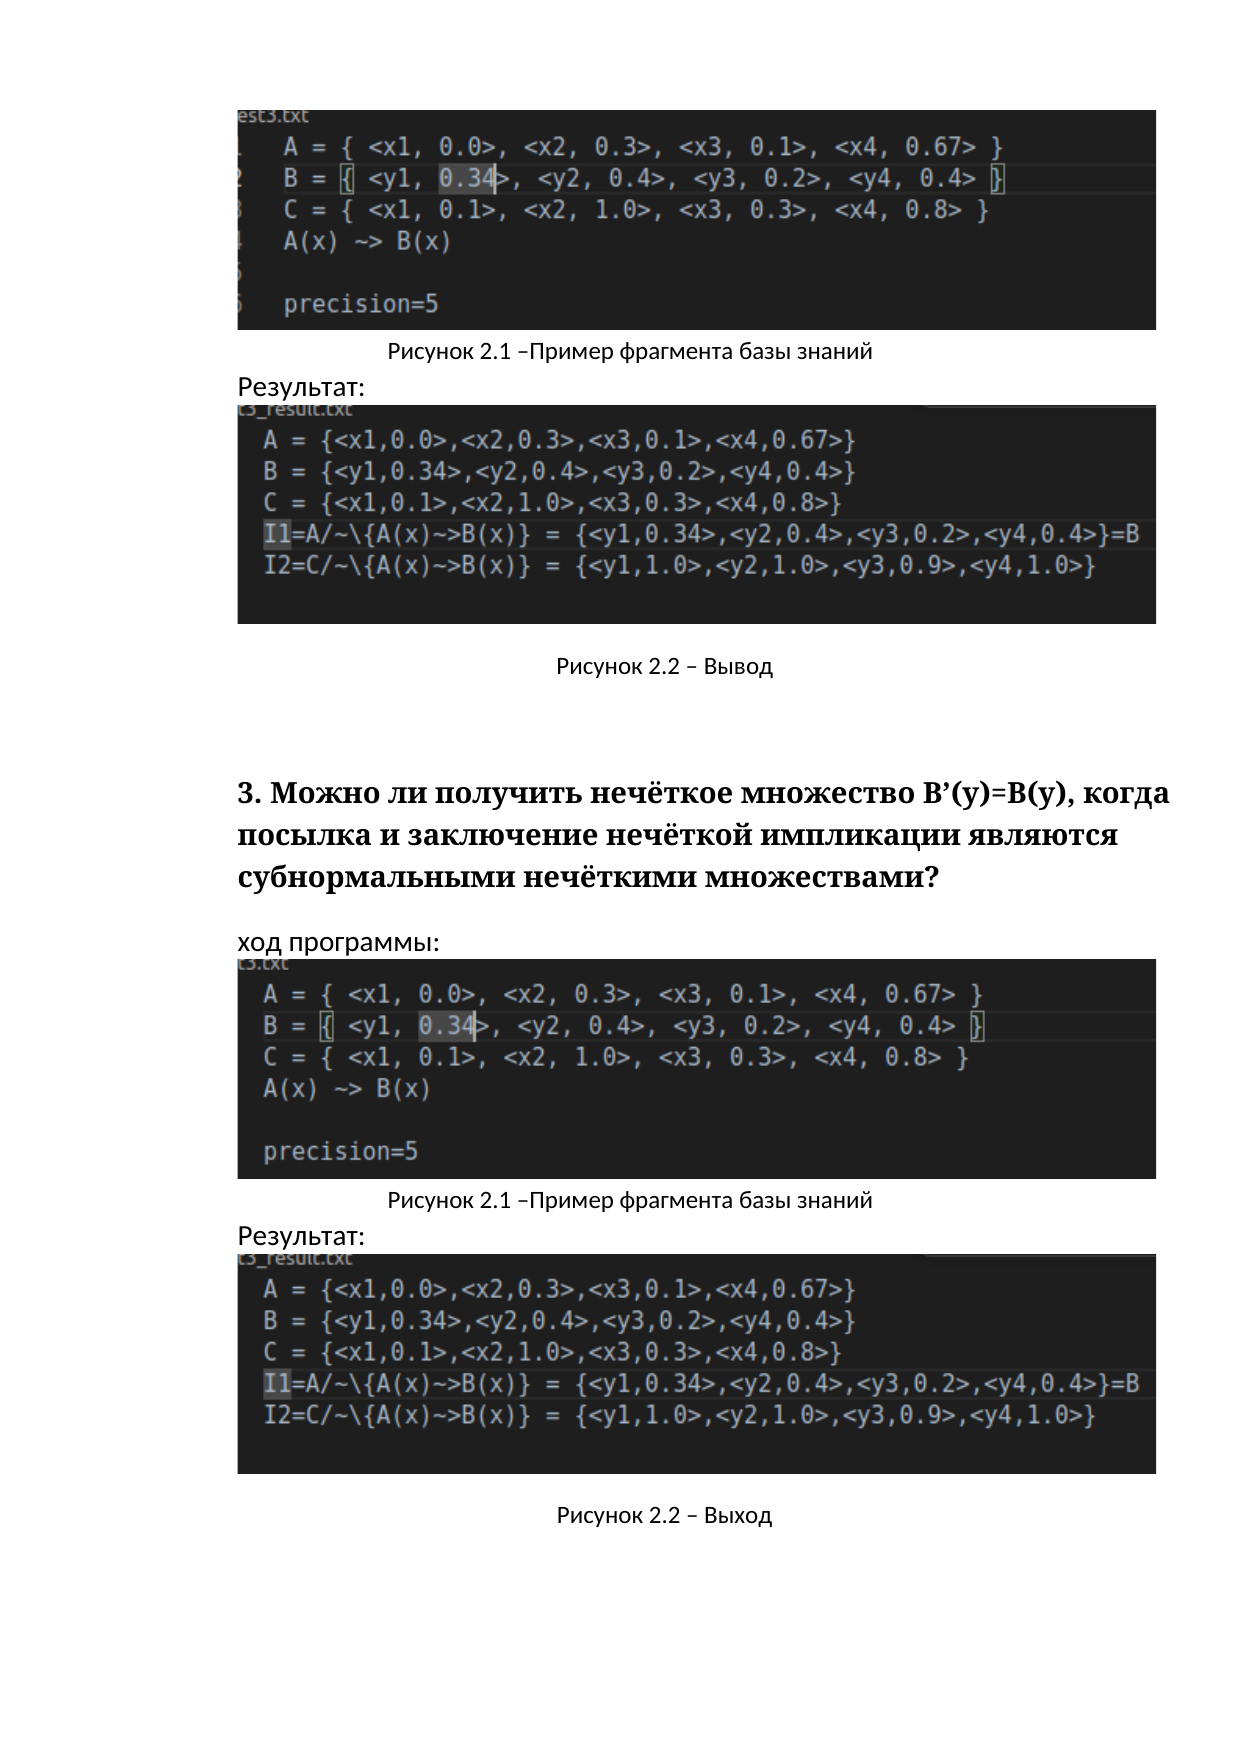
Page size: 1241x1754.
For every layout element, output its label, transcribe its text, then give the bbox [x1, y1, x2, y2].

text Рисунок 2.2 – Вывод [162, 650, 1167, 681]
text Рисунок 2.1 –Пример фрагмента базы знаний Результат: [237, 110, 1226, 624]
picture [237, 405, 1157, 624]
picture [237, 959, 1157, 1179]
text ход программы: Рисунок 2.1 –Пример фрагмента базы знаний Результат: [237, 923, 1226, 1473]
picture [237, 1254, 1157, 1474]
picture [237, 110, 1157, 330]
text 3. Можно ли получить нечёткое множество B’(y)=B(y), когда посылка и заключение нечёткой импликации являются субнормальными нечёткими множествами? [237, 773, 1226, 896]
text Рисунок 2.2 – Выход [162, 1499, 1167, 1530]
